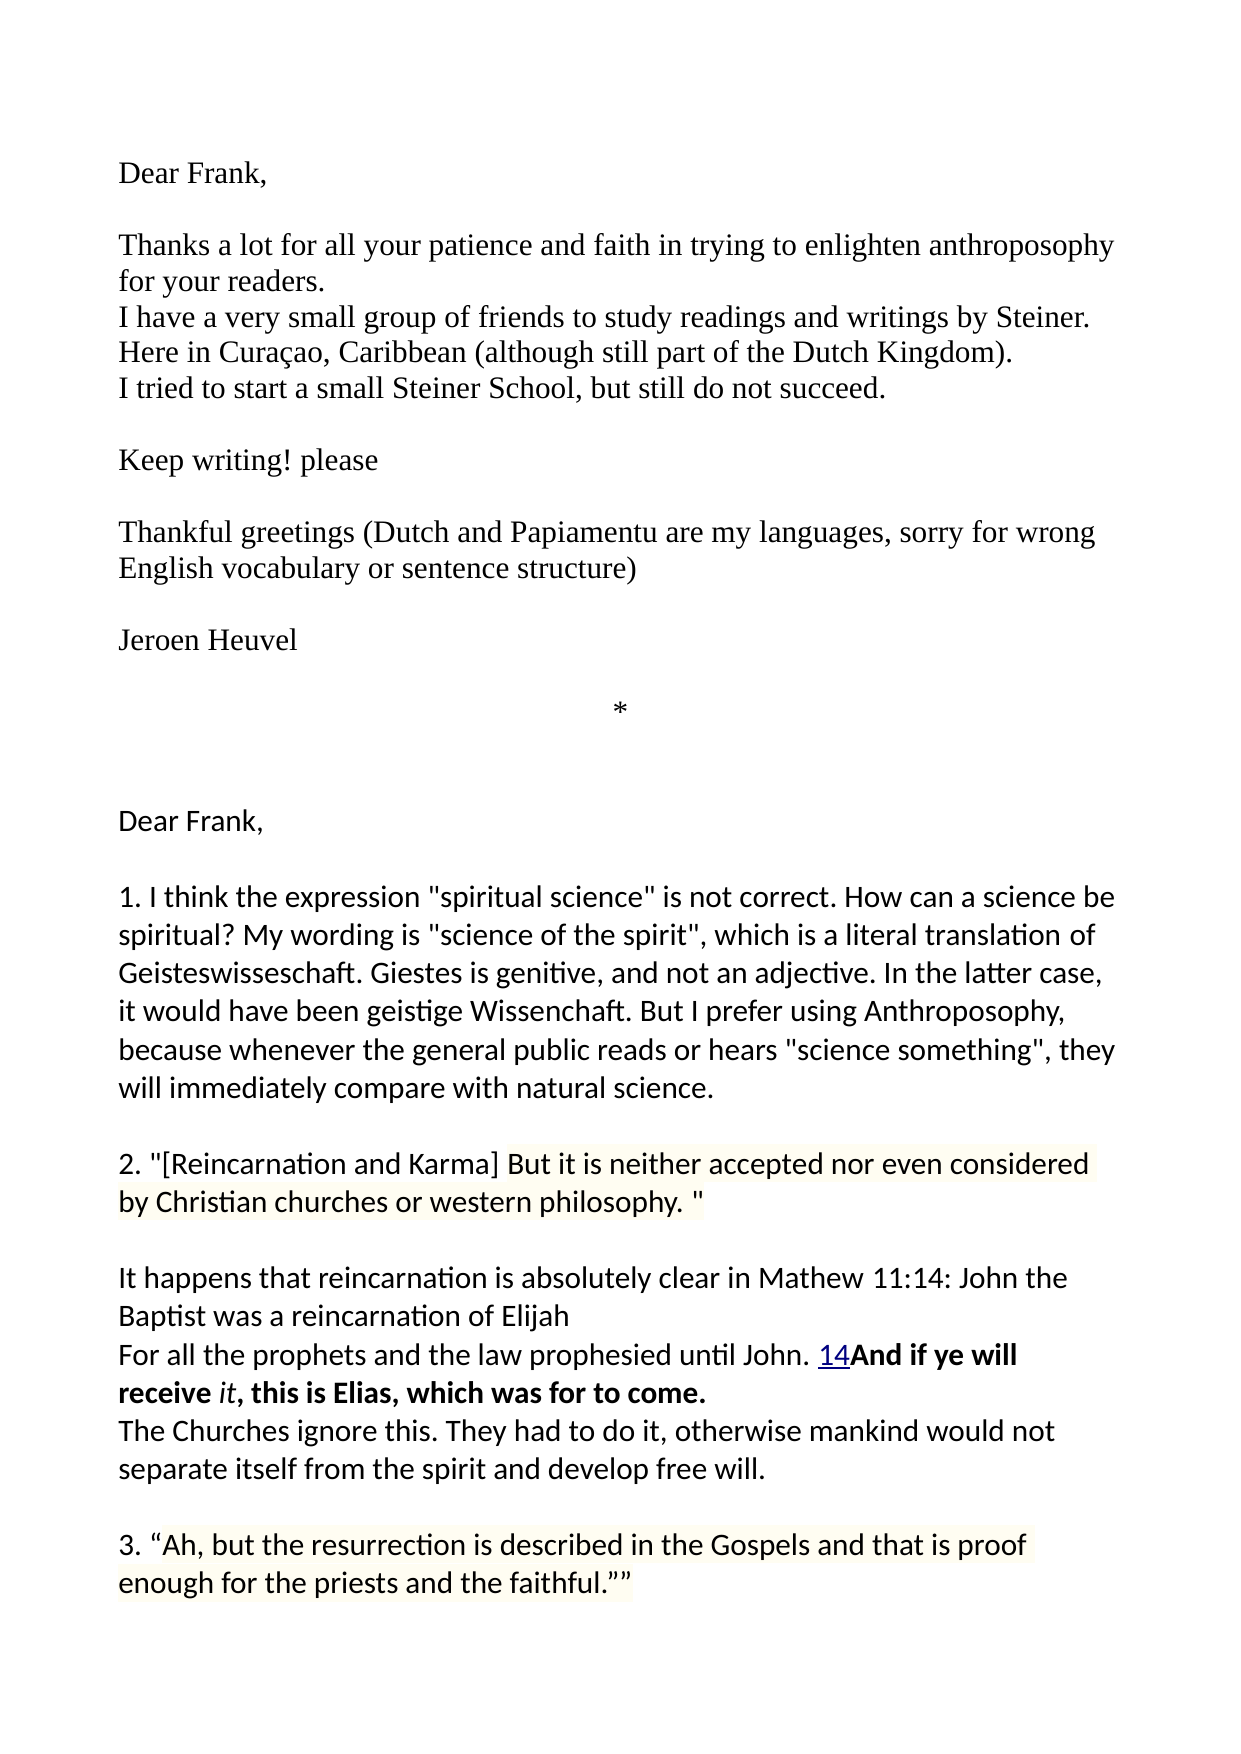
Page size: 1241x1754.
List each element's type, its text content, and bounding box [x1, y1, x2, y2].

text Thankful greetings (Dutch and Papiamentu are my languages, sorry for wrong English vocabulary or sentence structure) [118, 513, 1122, 585]
text 1. I think the expression "spiritual science" is not correct. How can a science be spiritual? My wording is "science of the spirit", which is a literal translation of Geisteswisseschaft. Giestes is genitive, and not an adjective. In the latter case, it would have been geistige Wissenchaft. But I prefer using Anthroposophy, because whenever the general public reads or hears "science something", they will immediately compare with natural science. [118, 877, 1122, 1106]
text I have a very small group of friends to study readings and writings by Steiner. Here in Curaçao, Caribbean (although still part of the Dutch Kingdom). [118, 298, 1122, 370]
text 3. “Ah, but the resurrection is described in the Gospels and that is proof enough for the priests and the faithful.”” [118, 1525, 1122, 1602]
text Dear Frank, [118, 154, 1122, 190]
text 2. "[Reincarnation and Karma] But it is neither accepted nor even considered by Christian churches or western philosophy. " [118, 1144, 1122, 1220]
text Keep writing! please [118, 442, 1122, 477]
text Dear Frank, [118, 801, 1122, 839]
text I tried to start a small Steiner School, but still do not succeed. [118, 370, 1122, 406]
text It happens that reincarnation is absolutely clear in Mathew 11:14: John the Baptist was a reincarnation of Elijah [118, 1258, 1122, 1335]
text Jeroen Heuvel [118, 621, 1122, 657]
text Thanks a lot for all your patience and faith in trying to enlighten anthroposophy for your readers. [118, 226, 1122, 298]
text The Churches ignore this. They had to do it, otherwise mankind would not separate itself from the spirit and develop free will. [118, 1411, 1122, 1487]
text For all the prophets and the law prophesied until John. 14And if ye will receive it, this is Elias, which was for to come. [118, 1335, 1122, 1411]
text * [118, 693, 1122, 729]
